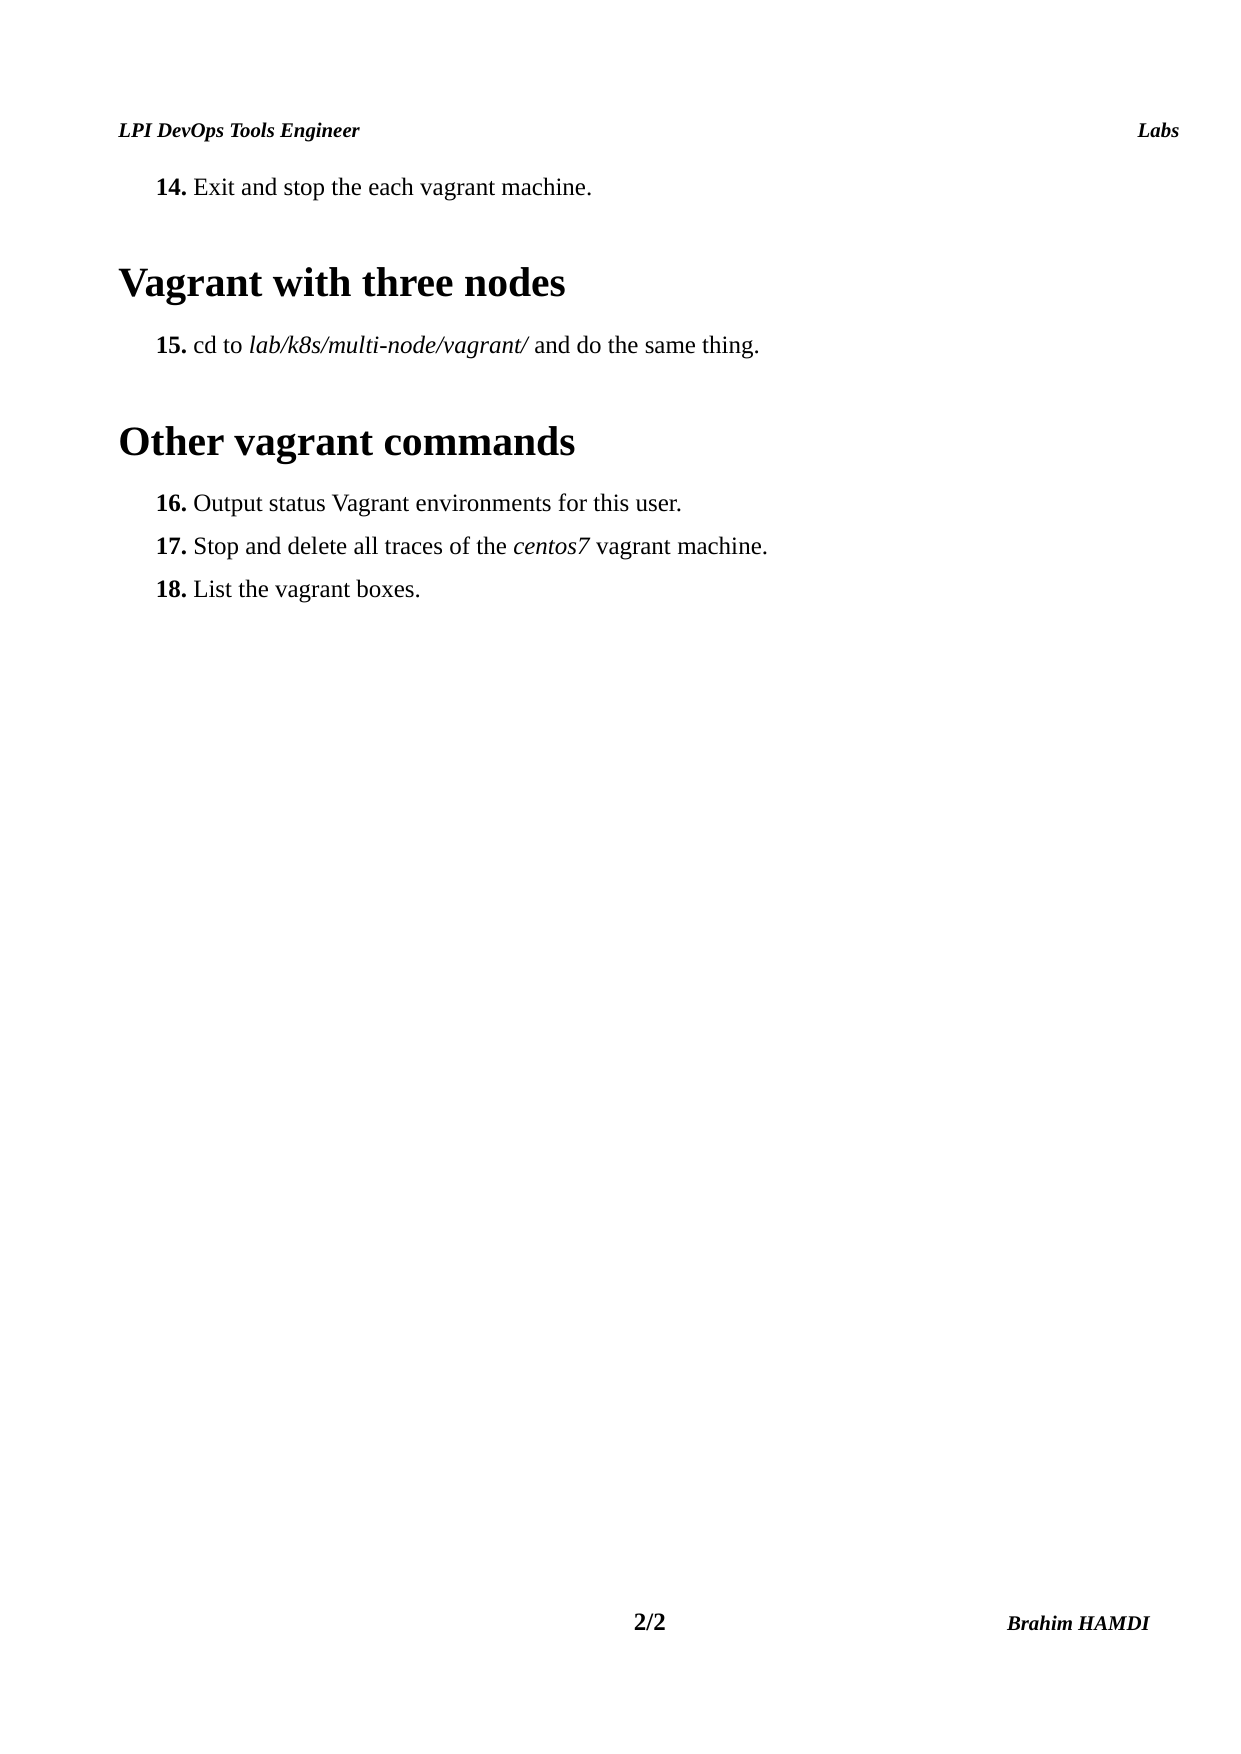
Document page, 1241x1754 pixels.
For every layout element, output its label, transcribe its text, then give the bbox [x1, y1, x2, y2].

list Exit and stop the each vagrant machine. [156, 172, 1181, 200]
text Vagrant with three nodes [118, 258, 1181, 306]
list cd to lab/k8s/multi-node/vagrant/ and do the same thing. [156, 330, 1181, 358]
list Output status Vagrant environments for this user. [156, 488, 1181, 517]
list List the vagrant boxes. [156, 574, 1181, 603]
text Other vagrant commands [118, 416, 1181, 464]
list Stop and delete all traces of the centos7 vagrant machine. [156, 531, 1181, 560]
